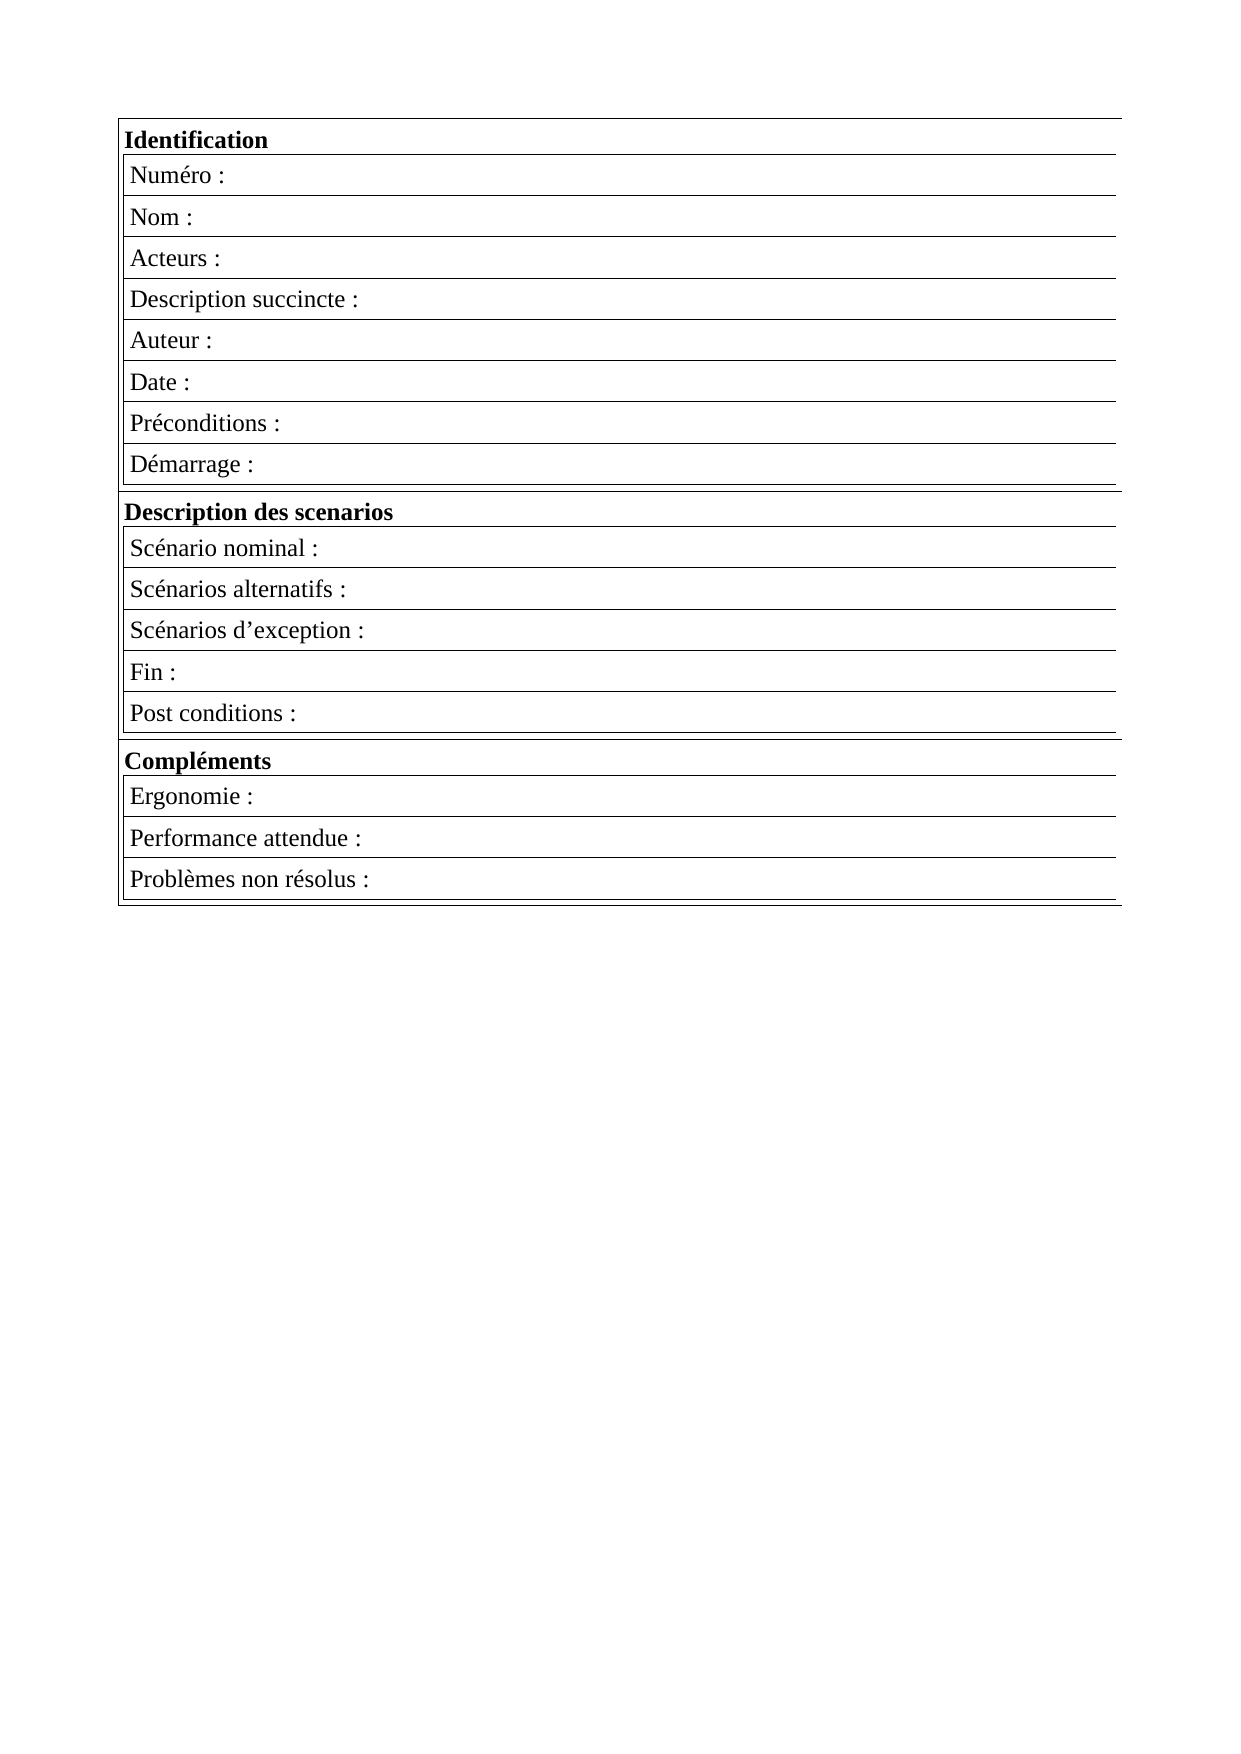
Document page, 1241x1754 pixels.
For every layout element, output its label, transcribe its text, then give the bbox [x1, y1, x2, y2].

table_cell Date : [124, 361, 1116, 401]
table_header Identification [119, 119, 1122, 491]
table_header Ergonomie : [124, 776, 1116, 816]
table_cell Acteurs : [124, 237, 1116, 277]
table_cell Compléments [119, 740, 1122, 905]
table_cell Performance attendue : [124, 817, 1116, 857]
table_cell Préconditions : [124, 402, 1116, 442]
table_header Scénario nominal : [124, 527, 1116, 567]
table_cell Problèmes non résolus : [124, 858, 1116, 898]
table_cell Scénarios d’exception : [124, 610, 1116, 650]
table_cell Démarrage : [124, 444, 1116, 484]
table_header Numéro : [124, 155, 1116, 195]
table_cell Scénarios alternatifs : [124, 568, 1116, 608]
table_cell Nom : [124, 196, 1116, 236]
table_cell Post conditions : [124, 692, 1116, 732]
table_cell Description succincte : [124, 279, 1116, 319]
table_cell Description des scenarios [119, 492, 1122, 739]
table_cell Auteur : [124, 320, 1116, 360]
table_cell Fin : [124, 651, 1116, 691]
